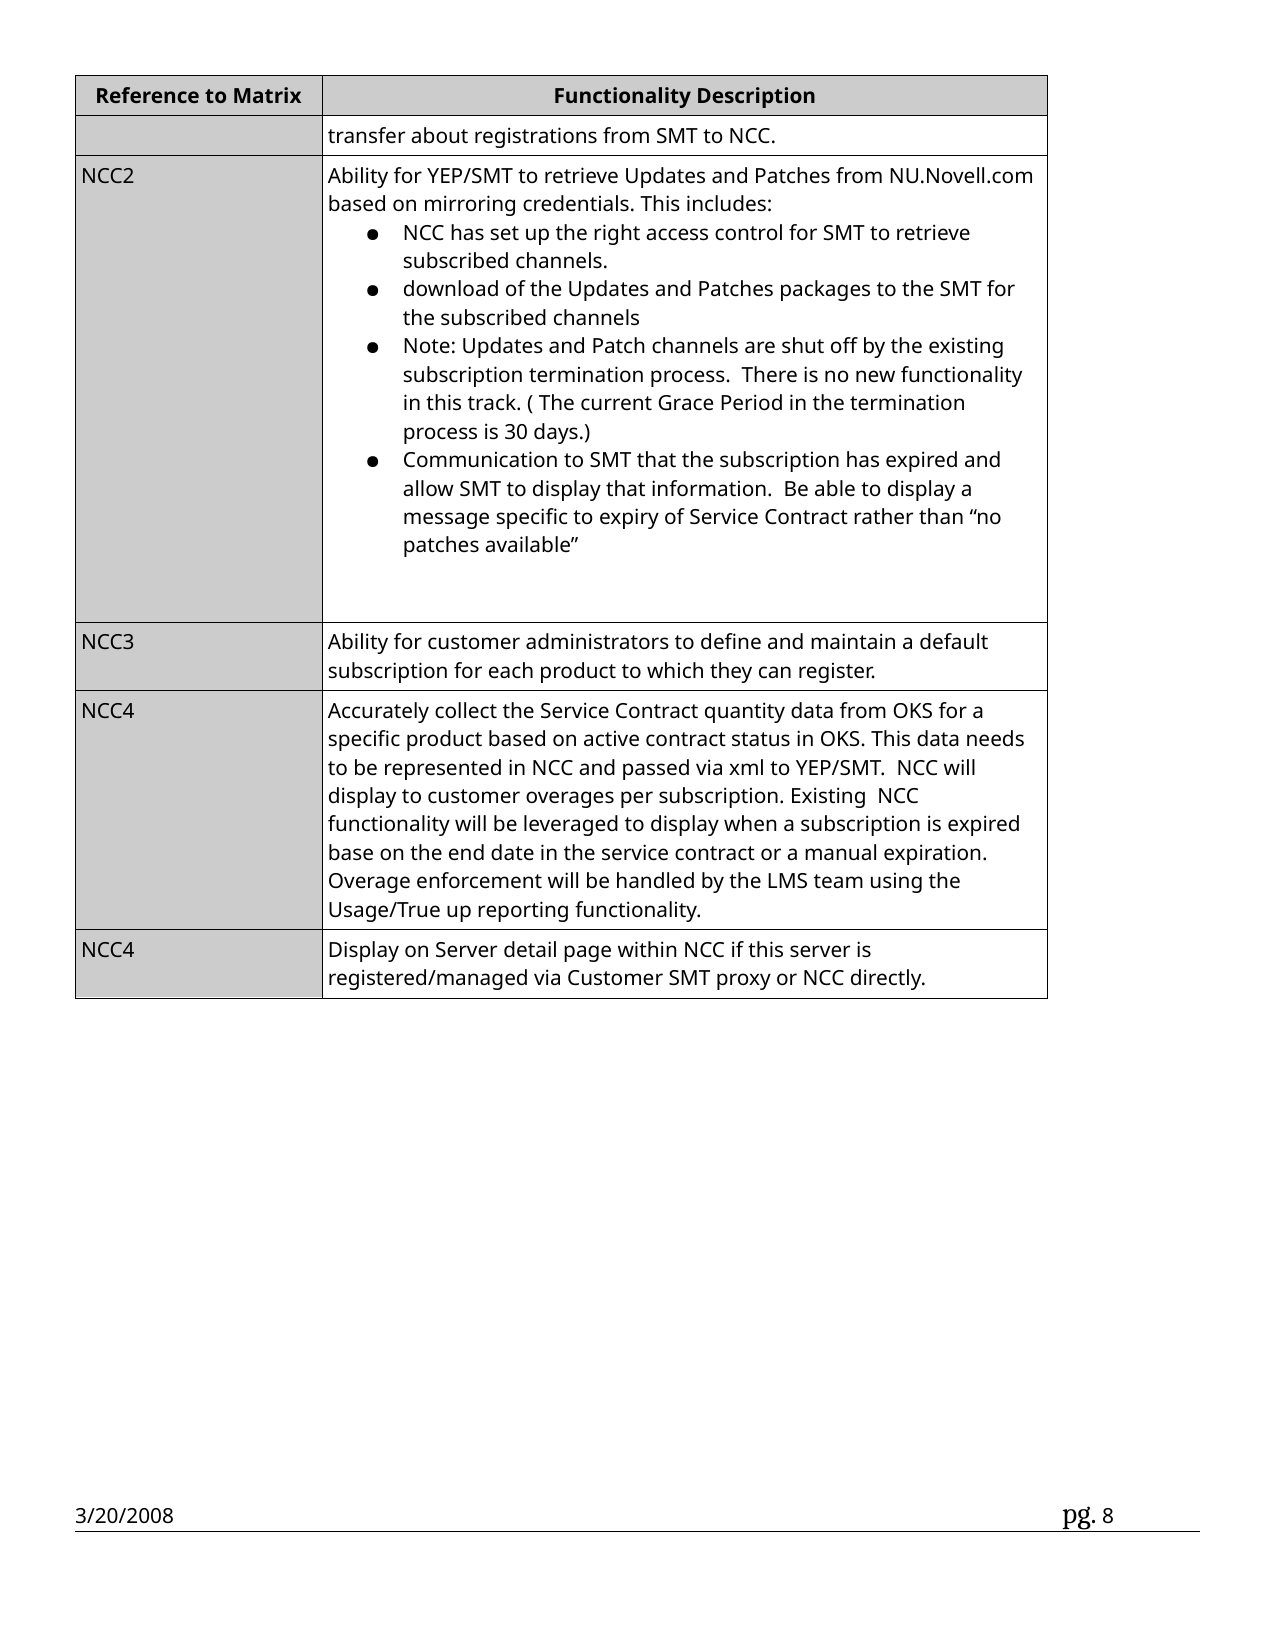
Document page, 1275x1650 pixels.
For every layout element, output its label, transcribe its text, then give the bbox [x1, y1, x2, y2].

table_header Functionality Description [323, 76, 1047, 115]
table_cell Ability for customer administrators to define and maintain a default subscription for each product to which they can register. [323, 623, 1047, 690]
table_cell NCC2 [76, 156, 322, 622]
table_cell Display on Server detail page within NCC if this server is registered/managed via Customer SMT proxy or NCC directly. [323, 930, 1047, 997]
table_cell Ability for YEP/SMT to retrieve Updates and Patches from NU.Novell.com based on mirroring credentials. This includes: NCC has set up the right access control for SMT to retrieve subscribed channels. download of the Updates and Patches packages to the SMT for the subscribed channels Note: Updates and Patch channels are shut off by the existing subscription termination process. There is no new functionality in this track. ( The current Grace Period in the termination process is 30 days.) Communication to SMT that the subscription has expired and allow SMT to display that information. Be able to display a message specific to expiry of Service Contract rather than “no patches available” [323, 156, 1047, 622]
table_cell [76, 116, 322, 155]
table_cell transfer about registrations from SMT to NCC. [323, 116, 1047, 155]
table_cell NCC4 [76, 691, 322, 929]
table_header Reference to Matrix [76, 76, 322, 115]
table_cell NCC3 [76, 623, 322, 690]
table_cell Accurately collect the Service Contract quantity data from OKS for a specific product based on active contract status in OKS. This data needs to be represented in NCC and passed via xml to YEP/SMT. NCC will display to customer overages per subscription. Existing NCC functionality will be leveraged to display when a subscription is expired base on the end date in the service contract or a manual expiration. Overage enforcement will be handled by the LMS team using the Usage/True up reporting functionality. [323, 691, 1047, 929]
table_cell NCC4 [76, 930, 322, 997]
